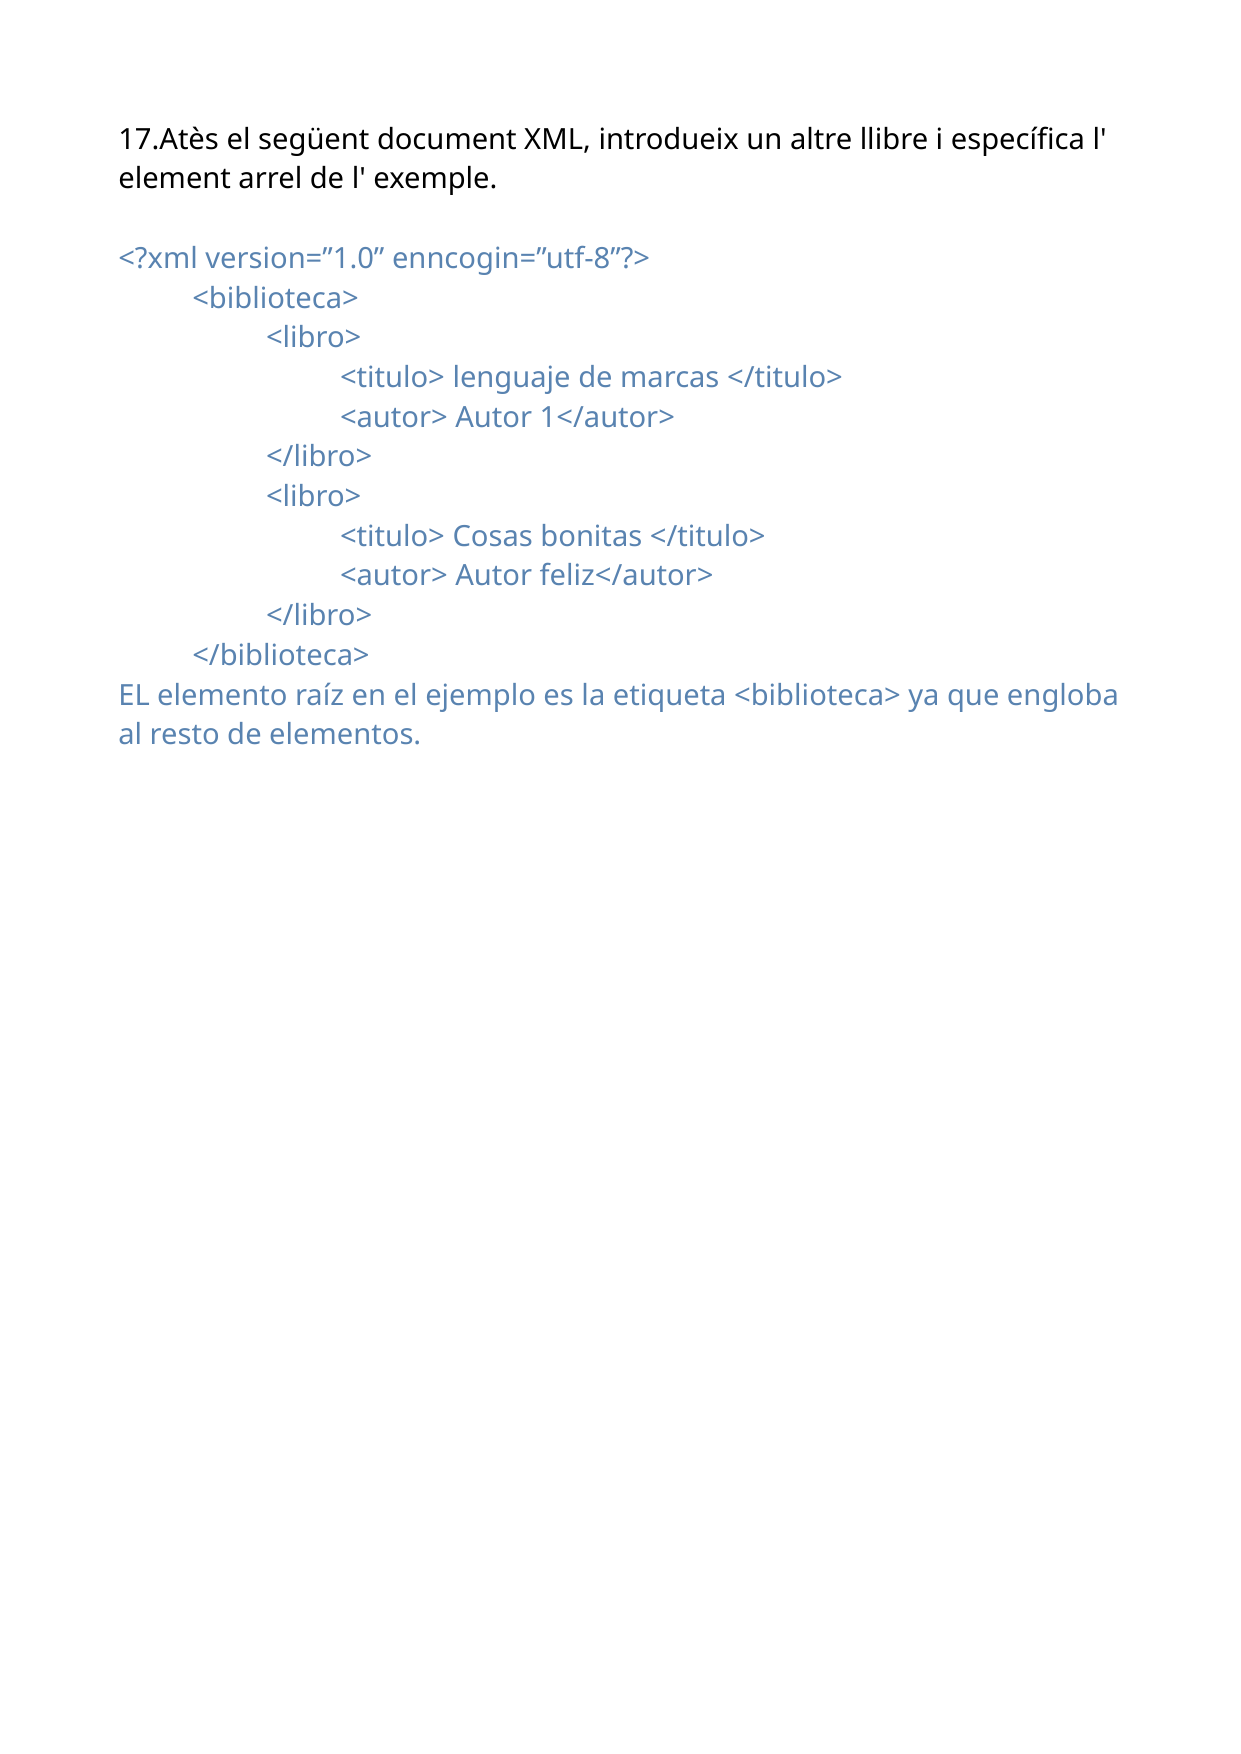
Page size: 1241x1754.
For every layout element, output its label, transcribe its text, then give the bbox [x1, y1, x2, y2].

text <autor> Autor feliz</autor> [118, 555, 1122, 594]
text <titulo> Cosas bonitas </titulo> [118, 515, 1122, 555]
text <titulo> lenguaje de marcas </titulo> [118, 356, 1122, 396]
text <libro> [118, 317, 1122, 356]
text <libro> [118, 475, 1122, 515]
text <autor> Autor 1</autor> [118, 396, 1122, 436]
text </biblioteca> [118, 634, 1122, 674]
text <biblioteca> [118, 277, 1122, 317]
text <?xml version=”1.0” enncogin=”utf-8”?> [118, 237, 1122, 277]
text EL elemento raíz en el ejemplo es la etiqueta <biblioteca> ya que engloba al resto de elementos. [118, 674, 1122, 753]
text 17.Atès el següent document XML, introdueix un altre llibre i específica l' element arrel de l' exemple. [118, 118, 1122, 197]
text </libro> [118, 436, 1122, 475]
text </libro> [118, 594, 1122, 634]
